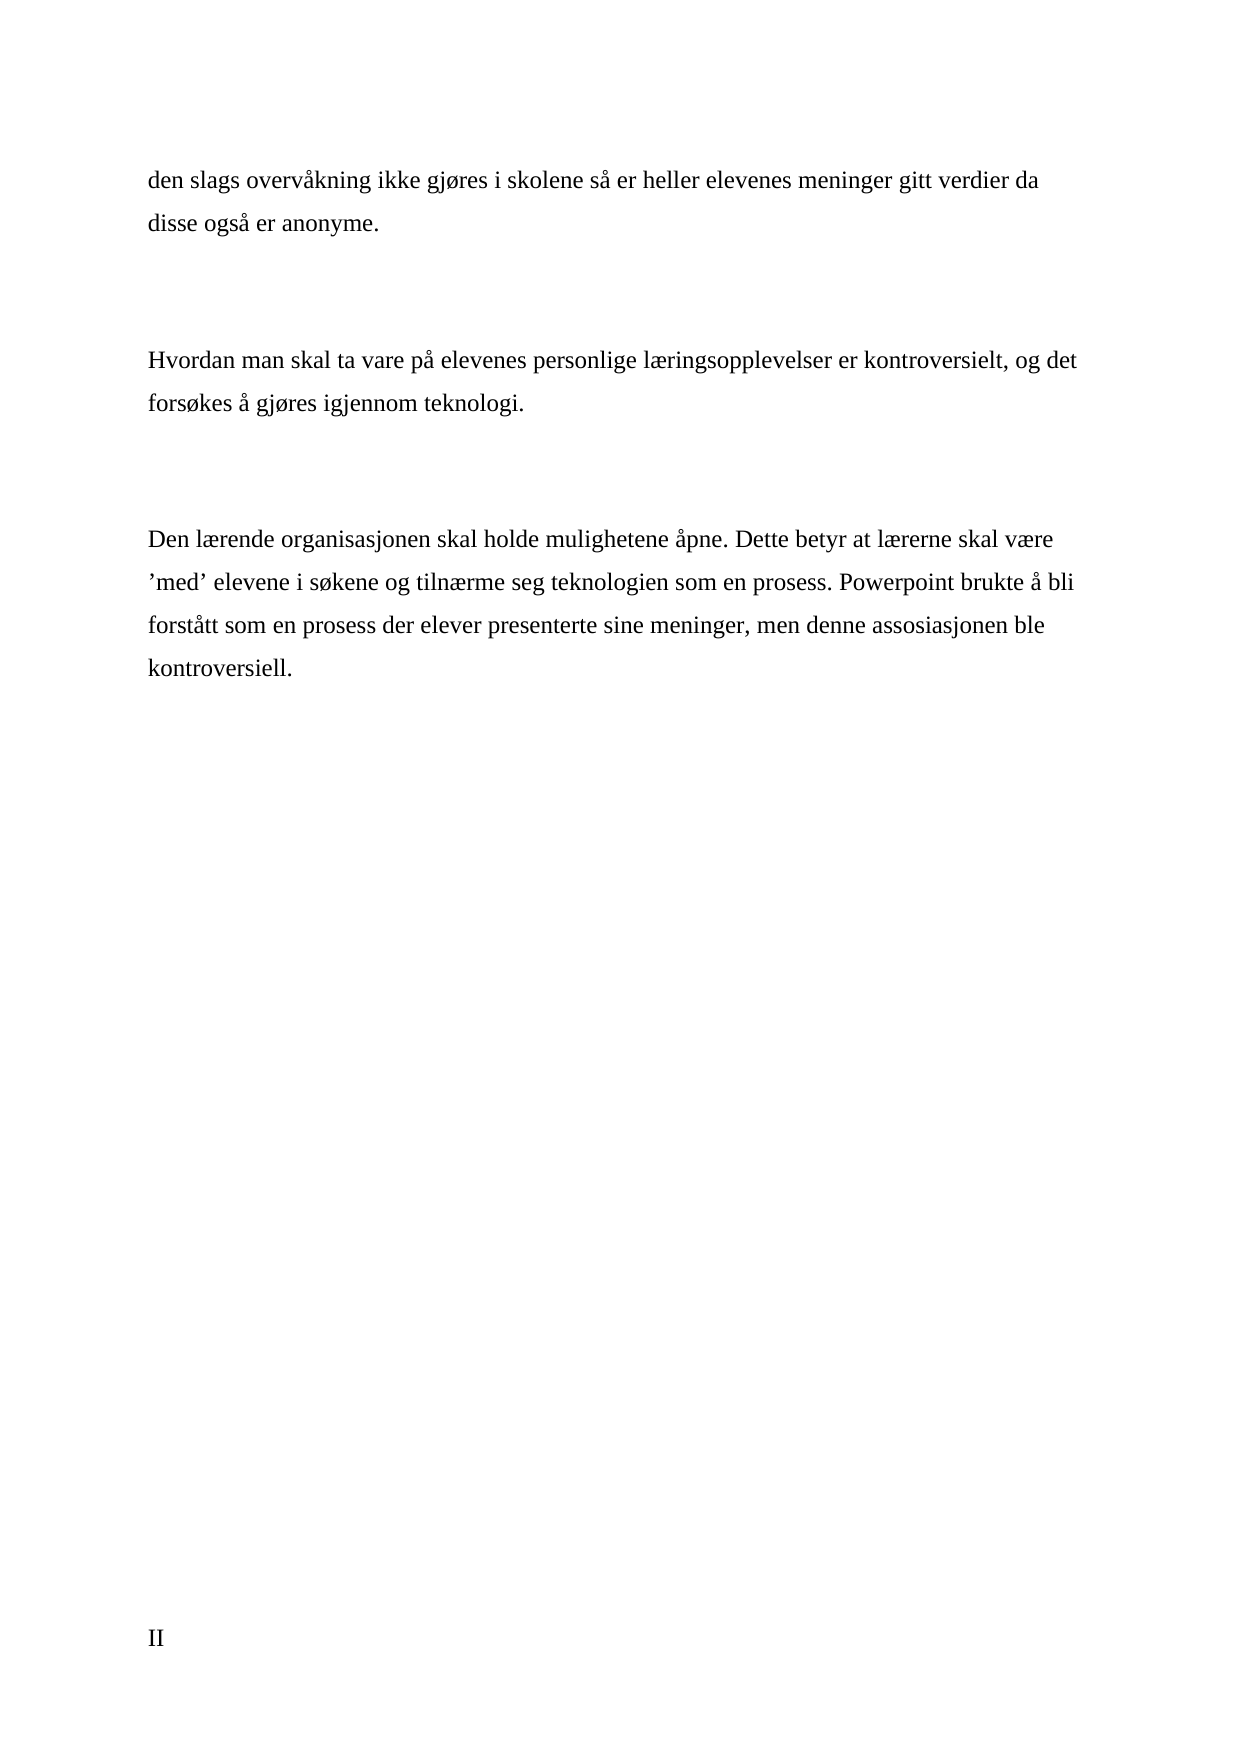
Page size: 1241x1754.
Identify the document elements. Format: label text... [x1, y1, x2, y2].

text Den lærende organisasjonen skal holde mulighetene åpne. Dette betyr at lærerne skal være ’med’ elevene i søkene og tilnærme seg teknologien som en prosess. Powerpoint brukte å bli forstått som en prosess der elever presenterte sine meninger, men denne assosiasjonen ble kontroversiell. [148, 524, 1092, 682]
text Hvordan man skal ta vare på elevenes personlige læringsopplevelser er kontroversielt, og det forsøkes å gjøres igjennom teknologi. [148, 345, 1092, 417]
text den slags overvåkning ikke gjøres i skolene så er heller elevenes meninger gitt verdier da disse også er anonyme. [148, 165, 1092, 237]
